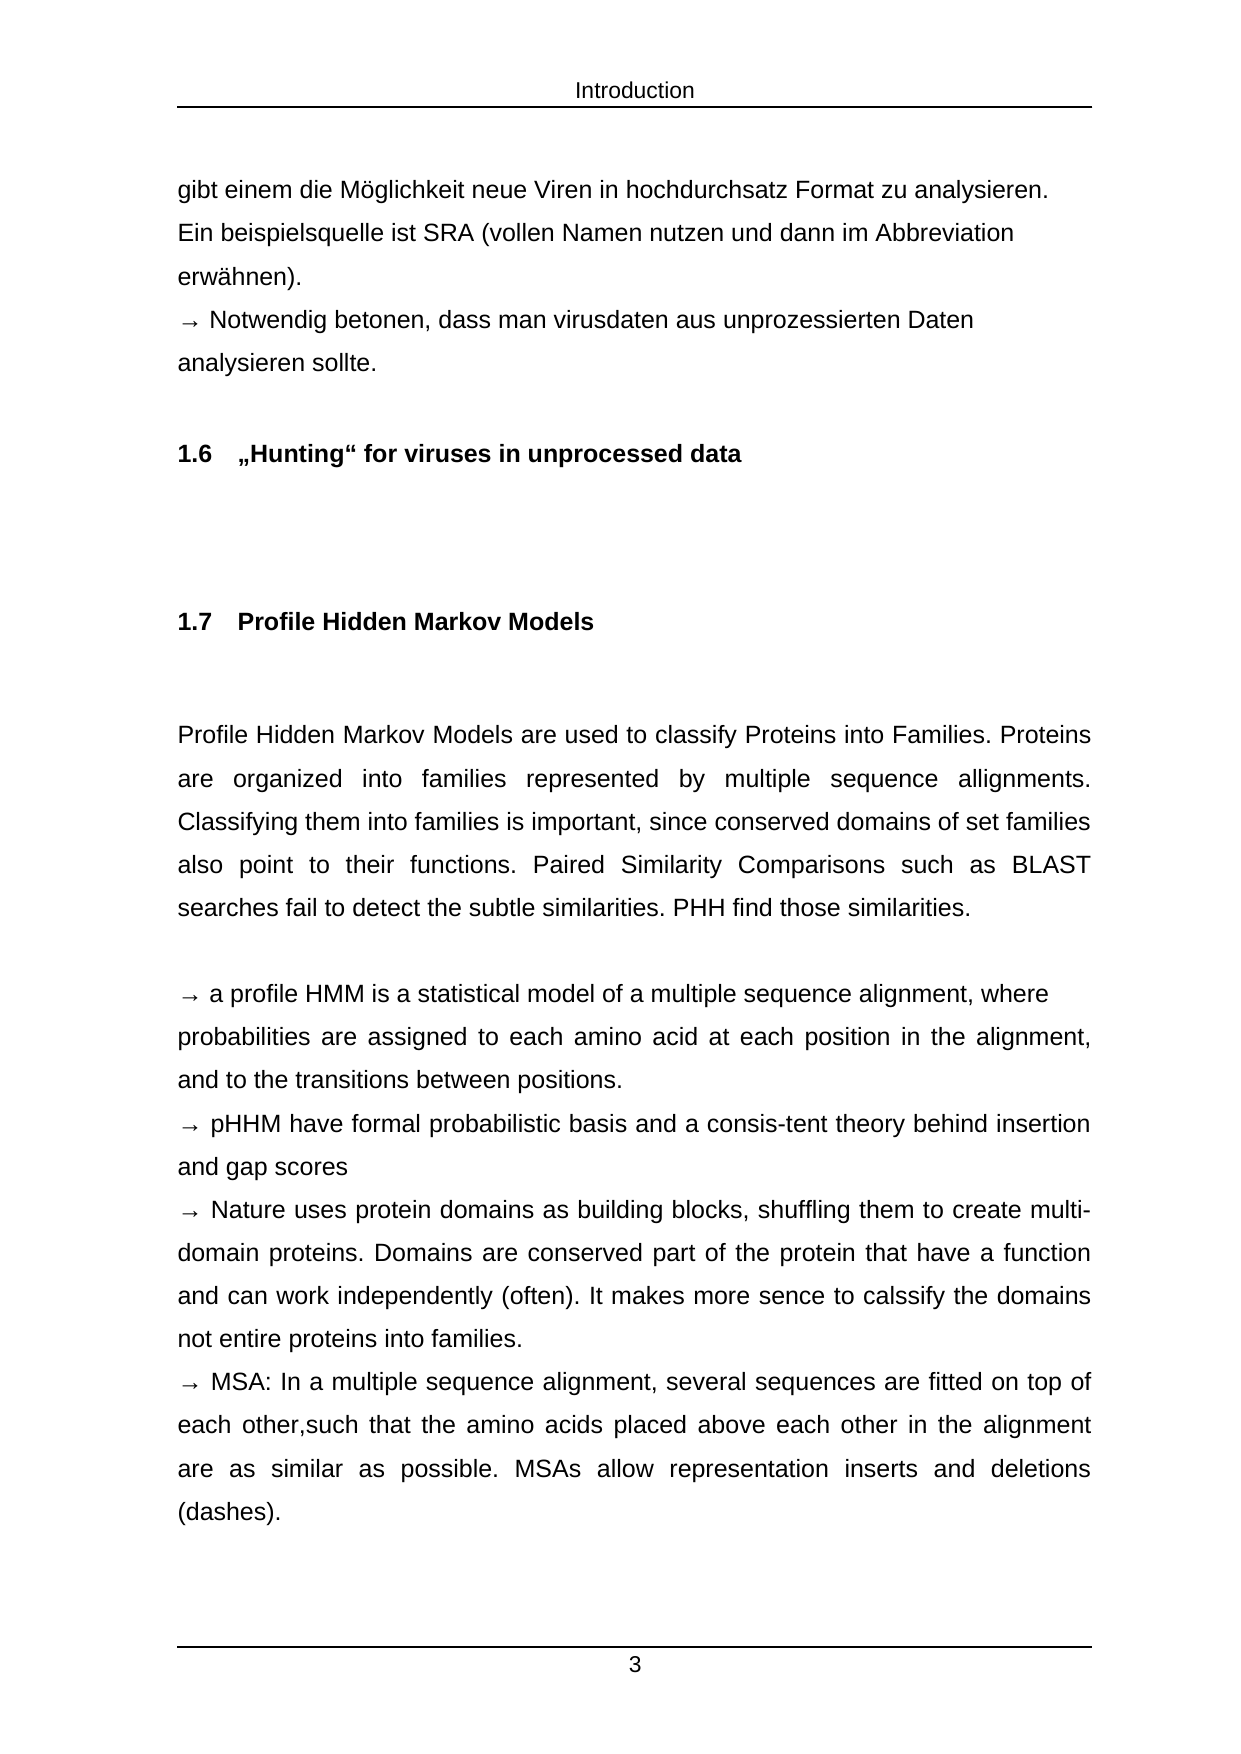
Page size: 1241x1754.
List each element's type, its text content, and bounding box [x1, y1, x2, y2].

text → Notwendig betonen, dass man virusdaten aus unprozessierten Daten analysieren sollte. [177, 305, 1092, 377]
text → pHHM have formal probabilistic basis and a consis-tent theory behind insertion and gap scores [177, 1109, 1092, 1181]
text gibt einem die Möglichkeit neue Viren in hochdurchsatz Format zu analysieren. Ein beispielsquelle ist SRA (vollen Namen nutzen und dann im Abbreviation erwähnen). [177, 175, 1092, 290]
text Profile Hidden Markov Models are used to classify Proteins into Families. Proteins are organized into families represented by multiple sequence allignments. Classifying them into families is important, since conserved domains of set families also point to their functions. Paired Similarity Comparisons such as BLAST searches fail to detect the subtle similarities. PHH find those similarities. [177, 721, 1092, 922]
text probabilities are assigned to each amino acid at each position in the alignment, and to the transitions between positions. [177, 1022, 1092, 1094]
subtitle „Hunting“ for viruses in unprocessed data [177, 439, 1092, 467]
text → MSA: In a multiple sequence alignment, several sequences are ﬁtted on top of each other,such that the amino acids placed above each other in the alignment are as similar as possible. MSAs allow representation inserts and deletions (dashes). [177, 1367, 1092, 1526]
text → a proﬁle HMM is a statistical model of a multiple sequence alignment, where [177, 979, 1092, 1008]
text → Nature uses protein domains as building blocks, shuffling them to create multi-domain proteins. Domains are conserved part of the protein that have a function and can work independently (often). It makes more sence to calssify the domains not entire proteins into families. [177, 1195, 1092, 1353]
subtitle Profile Hidden Markov Models [177, 607, 1092, 636]
